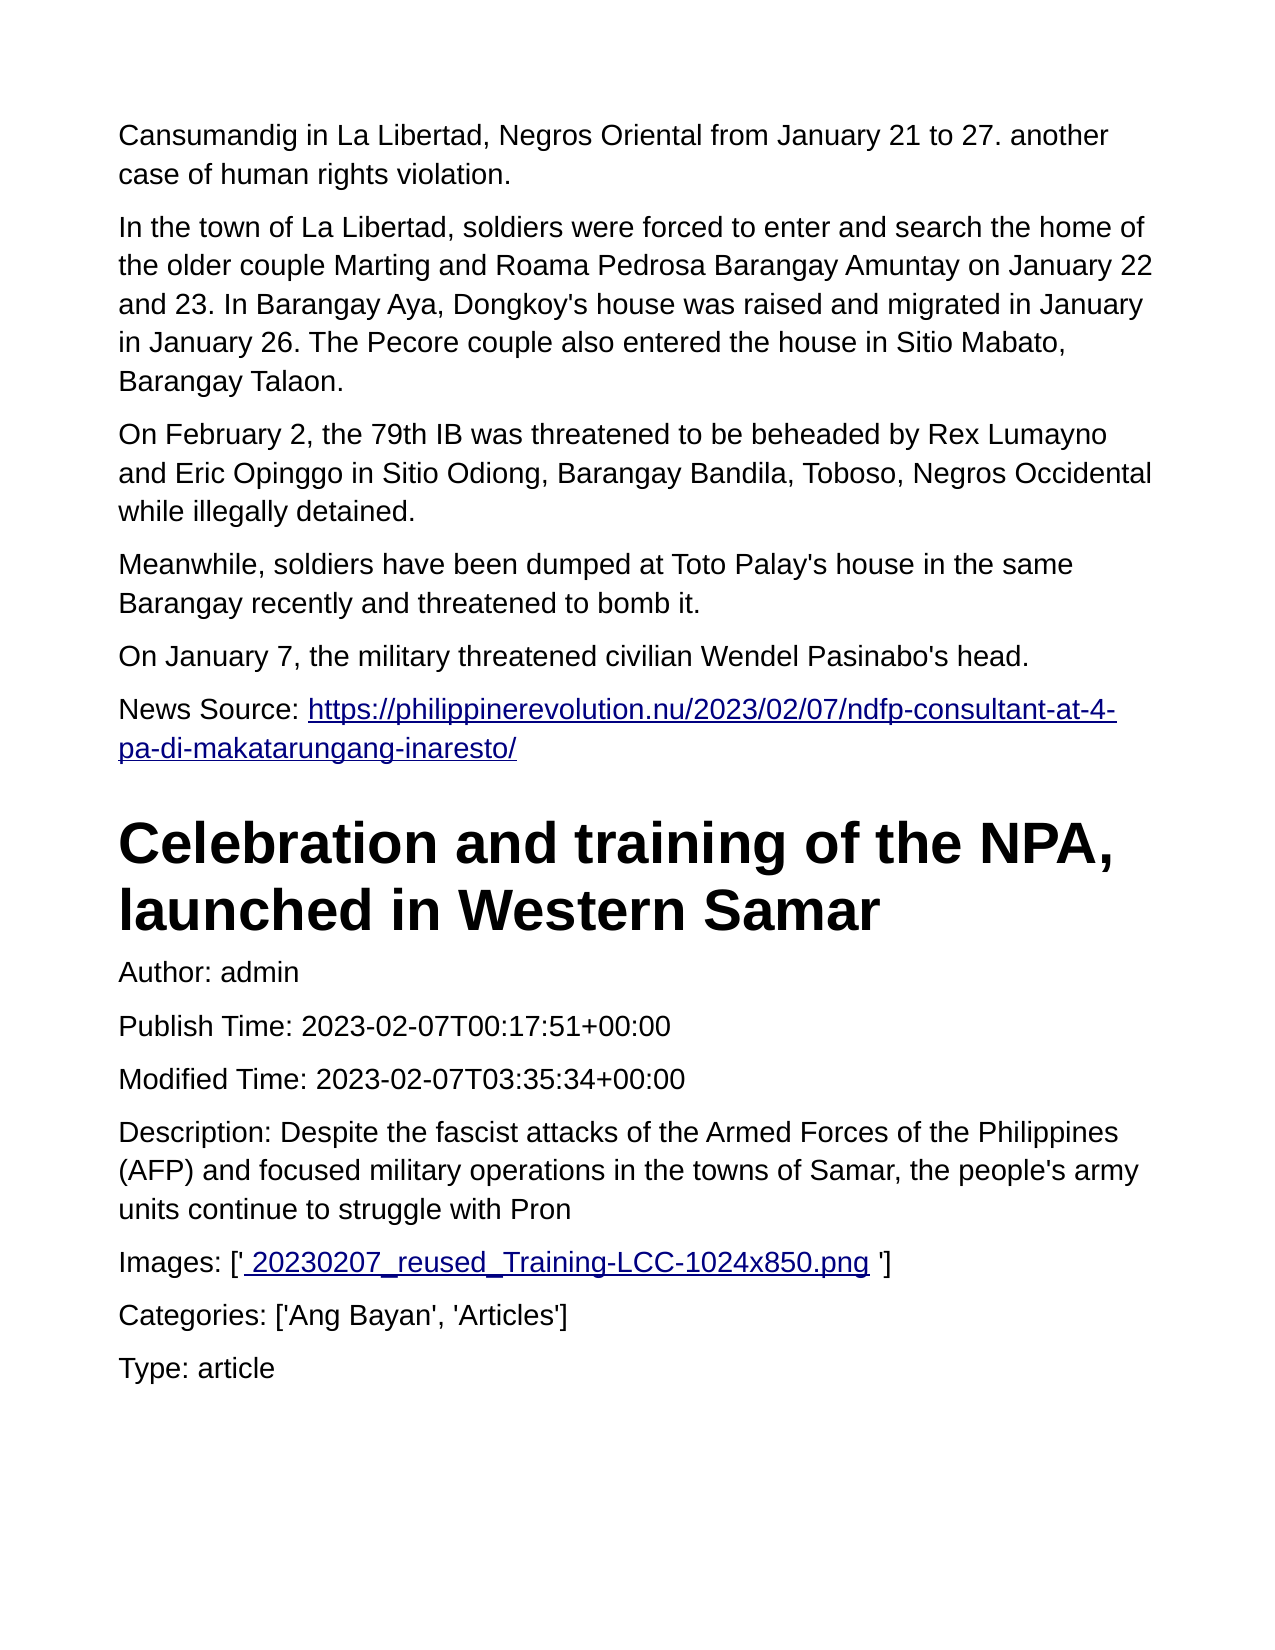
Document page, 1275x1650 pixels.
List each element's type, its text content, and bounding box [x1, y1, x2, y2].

text Publish Time: 2023-02-07T00:17:51+00:00 [118, 1008, 1157, 1042]
text Cansumandig in La Libertad, Negros Oriental from January 21 to 27. another case of human rights violation. [118, 118, 1157, 190]
text Meanwhile, soldiers have been dumped at Toto Palay's house in the same Barangay recently and threatened to bomb it. [118, 547, 1157, 619]
text On February 2, the 79th IB was threatened to be beheaded by Rex Lumayno and Eric Opinggo in Sitio Odiong, Barangay Bandila, Toboso, Negros Occidental while illegally detained. [118, 417, 1157, 528]
text Type: article [118, 1351, 1157, 1385]
text Categories: ['Ang Bayan', 'Articles'] [118, 1298, 1157, 1332]
text Description: Despite the fascist attacks of the Armed Forces of the Philippines (AFP) and focused military operations in the towns of Samar, the people's army units continue to struggle with Pron [118, 1115, 1157, 1225]
text In the town of La Libertad, soldiers were forced to enter and search the home of the older couple Marting and Roama Pedrosa Barangay Amuntay on January 22 and 23. In Barangay Aya, Dongkoy's house was raised and migrated in January in January 26. The Pecore couple also entered the house in Sitio Mabato, Barangay Talaon. [118, 210, 1157, 397]
subtitle Celebration and training of the NPA, launched in Western Samar [118, 809, 1157, 943]
text Modified Time: 2023-02-07T03:35:34+00:00 [118, 1062, 1157, 1095]
text Author: admin [118, 955, 1157, 989]
text News Source: https://philippinerevolution.nu/2023/02/07/ndfp-consultant-at-4-pa-di-makatarungang-inaresto/ [118, 692, 1157, 764]
text Images: [' 20230207_reused_Training-LCC-1024x850.png '] [118, 1245, 1157, 1278]
text On January 7, the military threatened civilian Wendel Pasinabo's head. [118, 639, 1157, 672]
